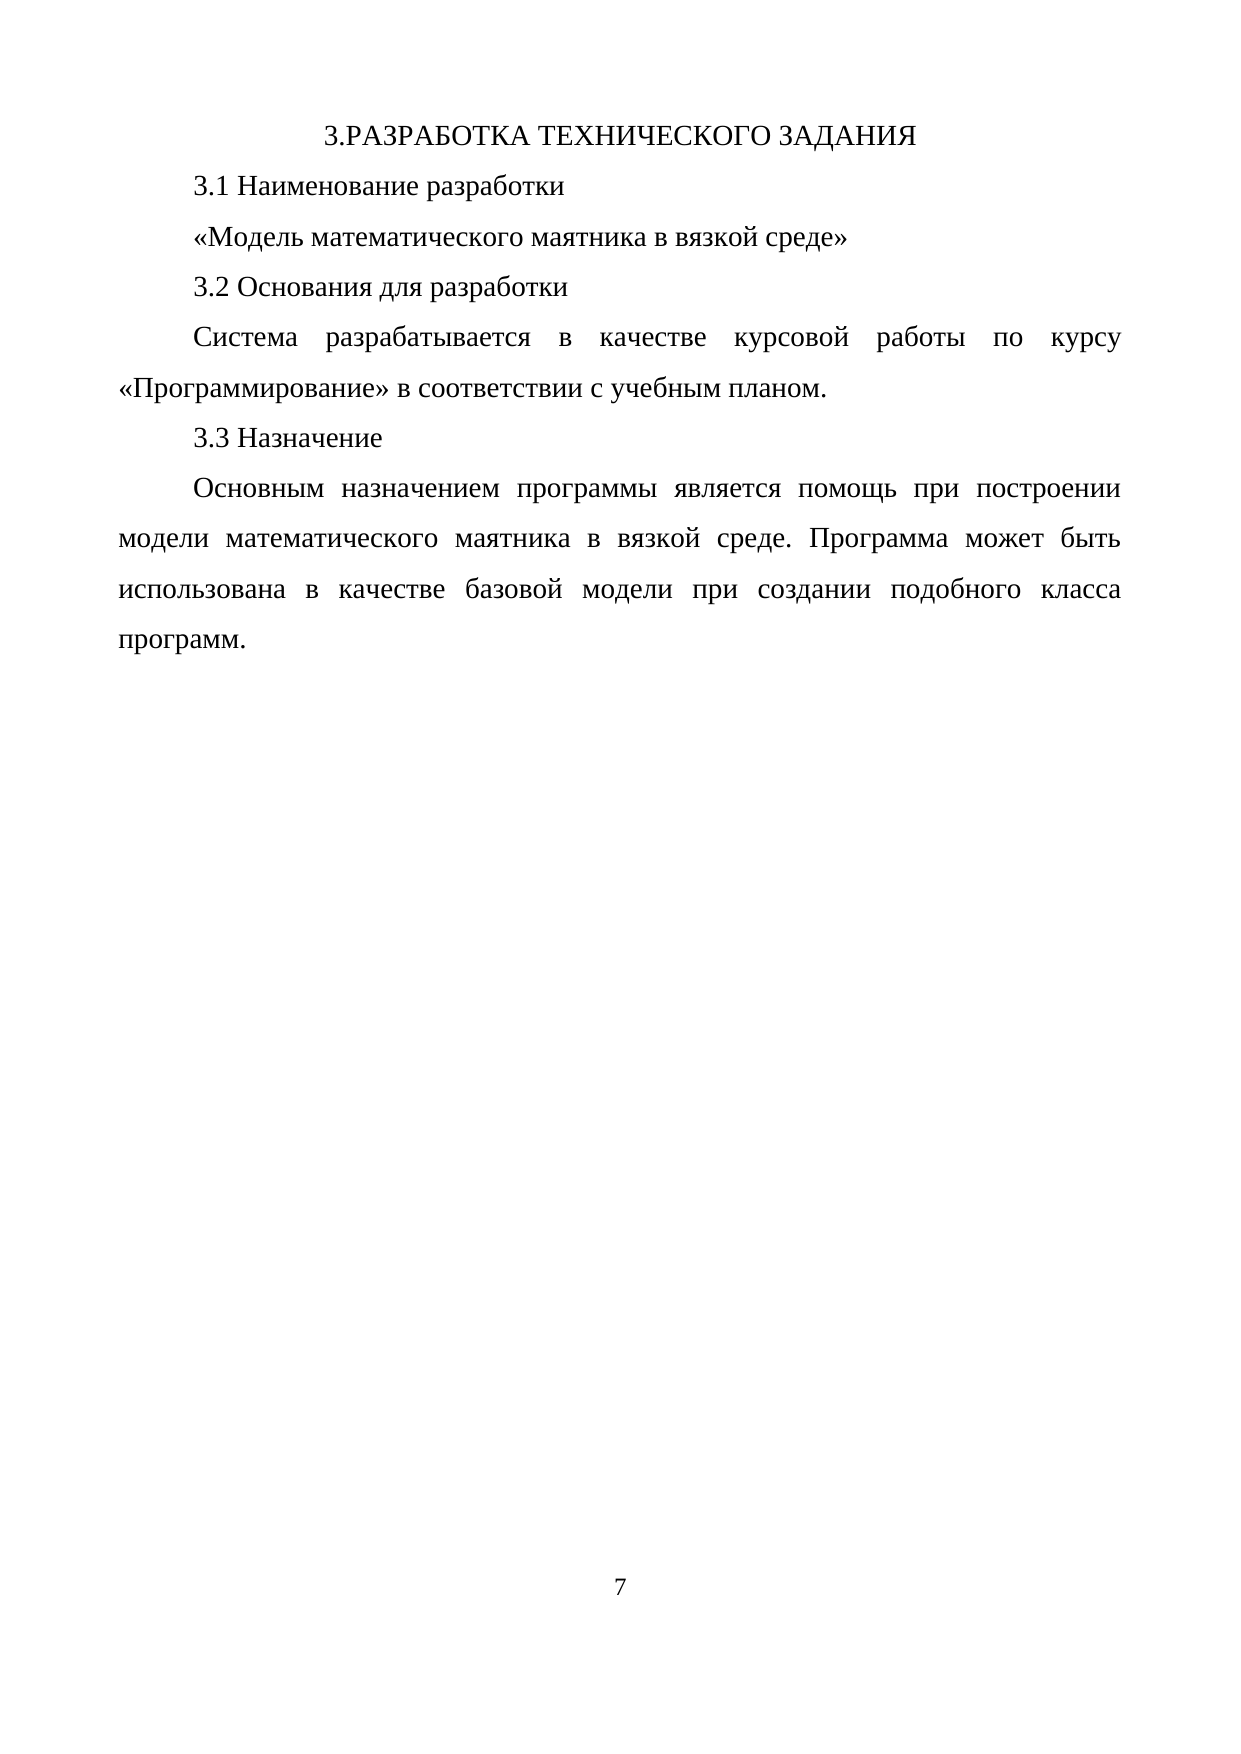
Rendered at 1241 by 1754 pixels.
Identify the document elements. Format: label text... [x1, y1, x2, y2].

subtitle 3.РАЗРАБОТКА ТЕХНИЧЕСКОГО ЗАДАНИЯ [118, 118, 1122, 152]
text «Модель математического маятника в вязкой среде» [118, 219, 1122, 252]
subtitle 3.1 Наименование разработки [118, 168, 1122, 202]
subtitle 3.2 Основания для разработки [118, 269, 1122, 303]
text Основным назначением программы является помощь при построении модели математического маятника в вязкой среде. Программа может быть использована в качестве базовой модели при создании подобного класса программ. [118, 470, 1122, 655]
text Система разрабатывается в качестве курсовой работы по курсу «Программирование» в соответствии с учебным планом. [118, 319, 1122, 403]
subtitle 3.3 Назначение [118, 420, 1122, 453]
